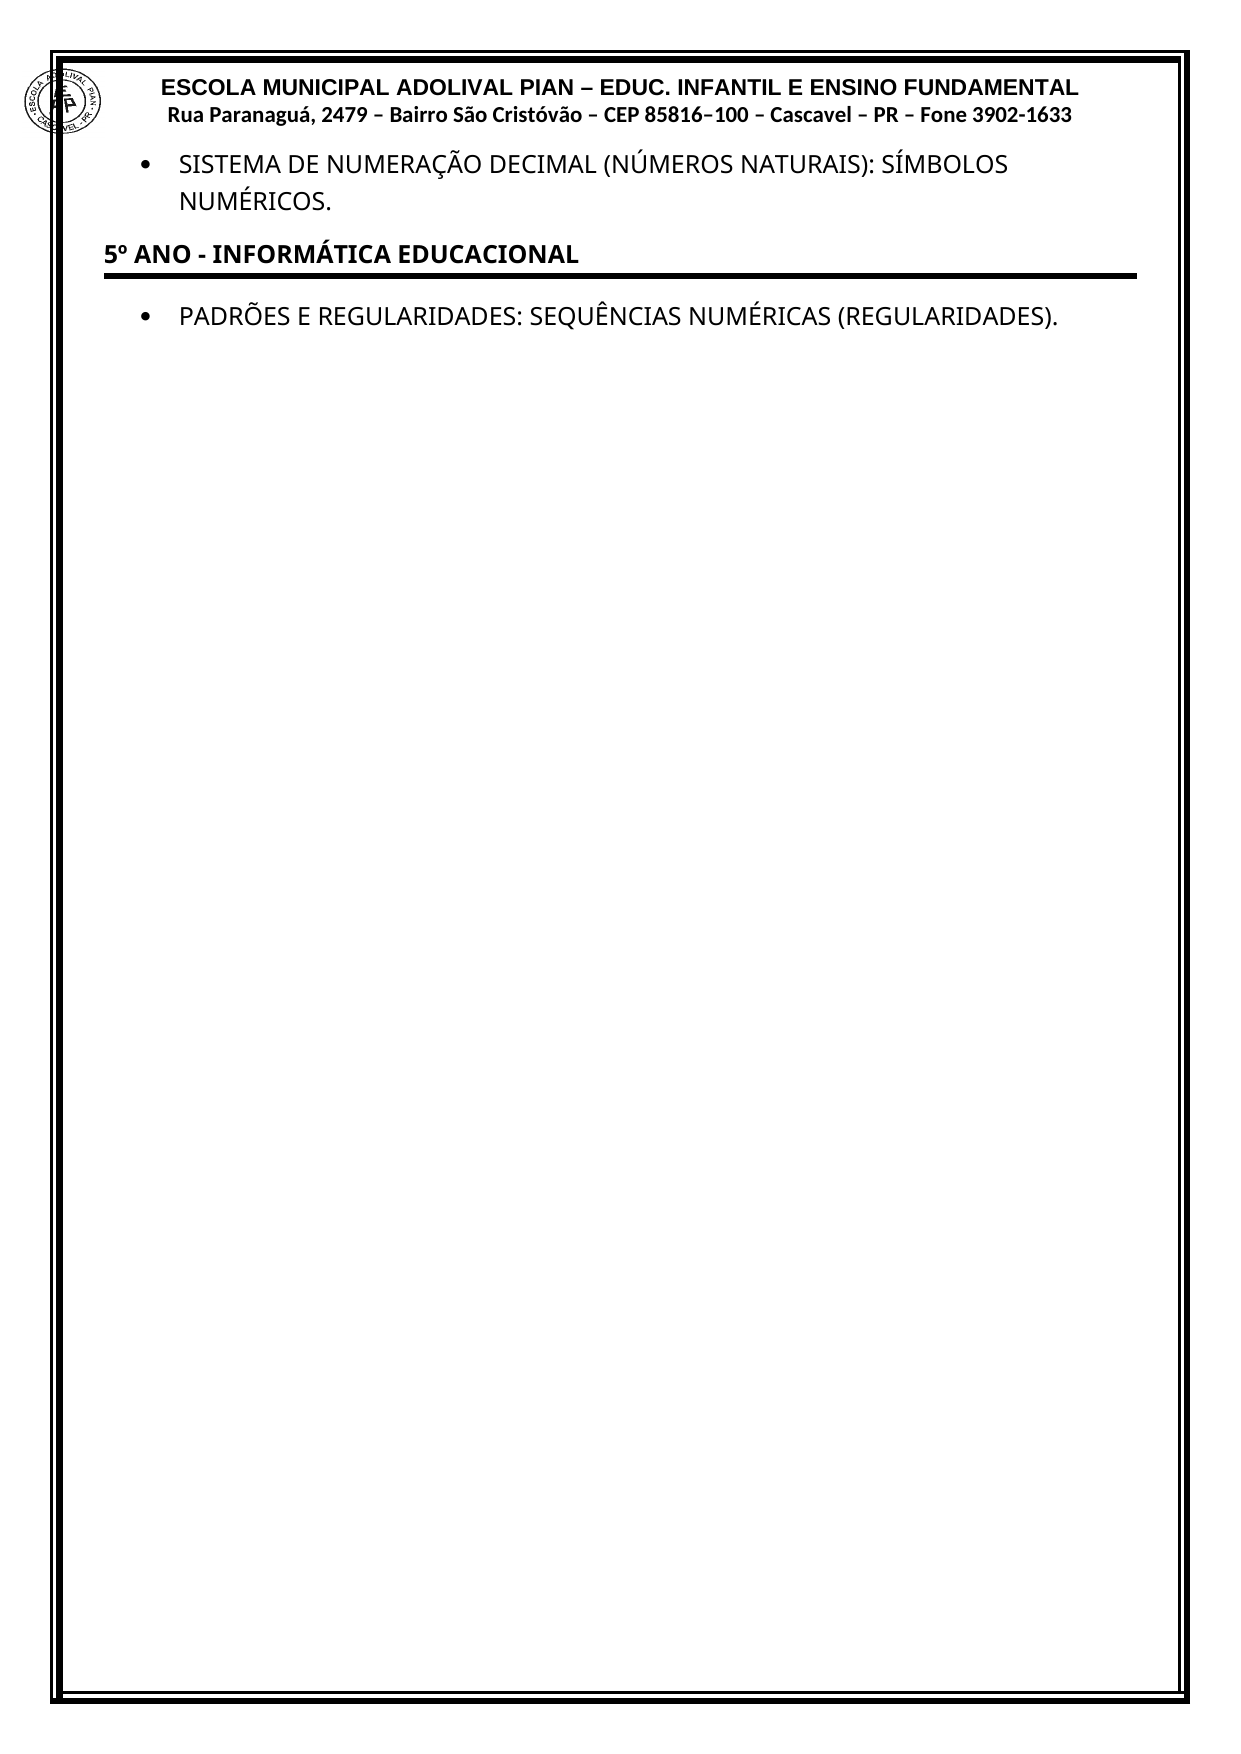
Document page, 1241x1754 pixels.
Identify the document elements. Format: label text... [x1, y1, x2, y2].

list SISTEMA DE NUMERAÇÃO DECIMAL (NÚMEROS NATURAIS): SÍMBOLOS NUMÉRICOS. [141, 147, 1137, 218]
list PADRÕES E REGULARIDADES: SEQUÊNCIAS NUMÉRICAS (REGULARIDADES). [141, 299, 1137, 333]
text 5º ANO - INFORMÁTICA EDUCACIONAL [103, 237, 1137, 279]
